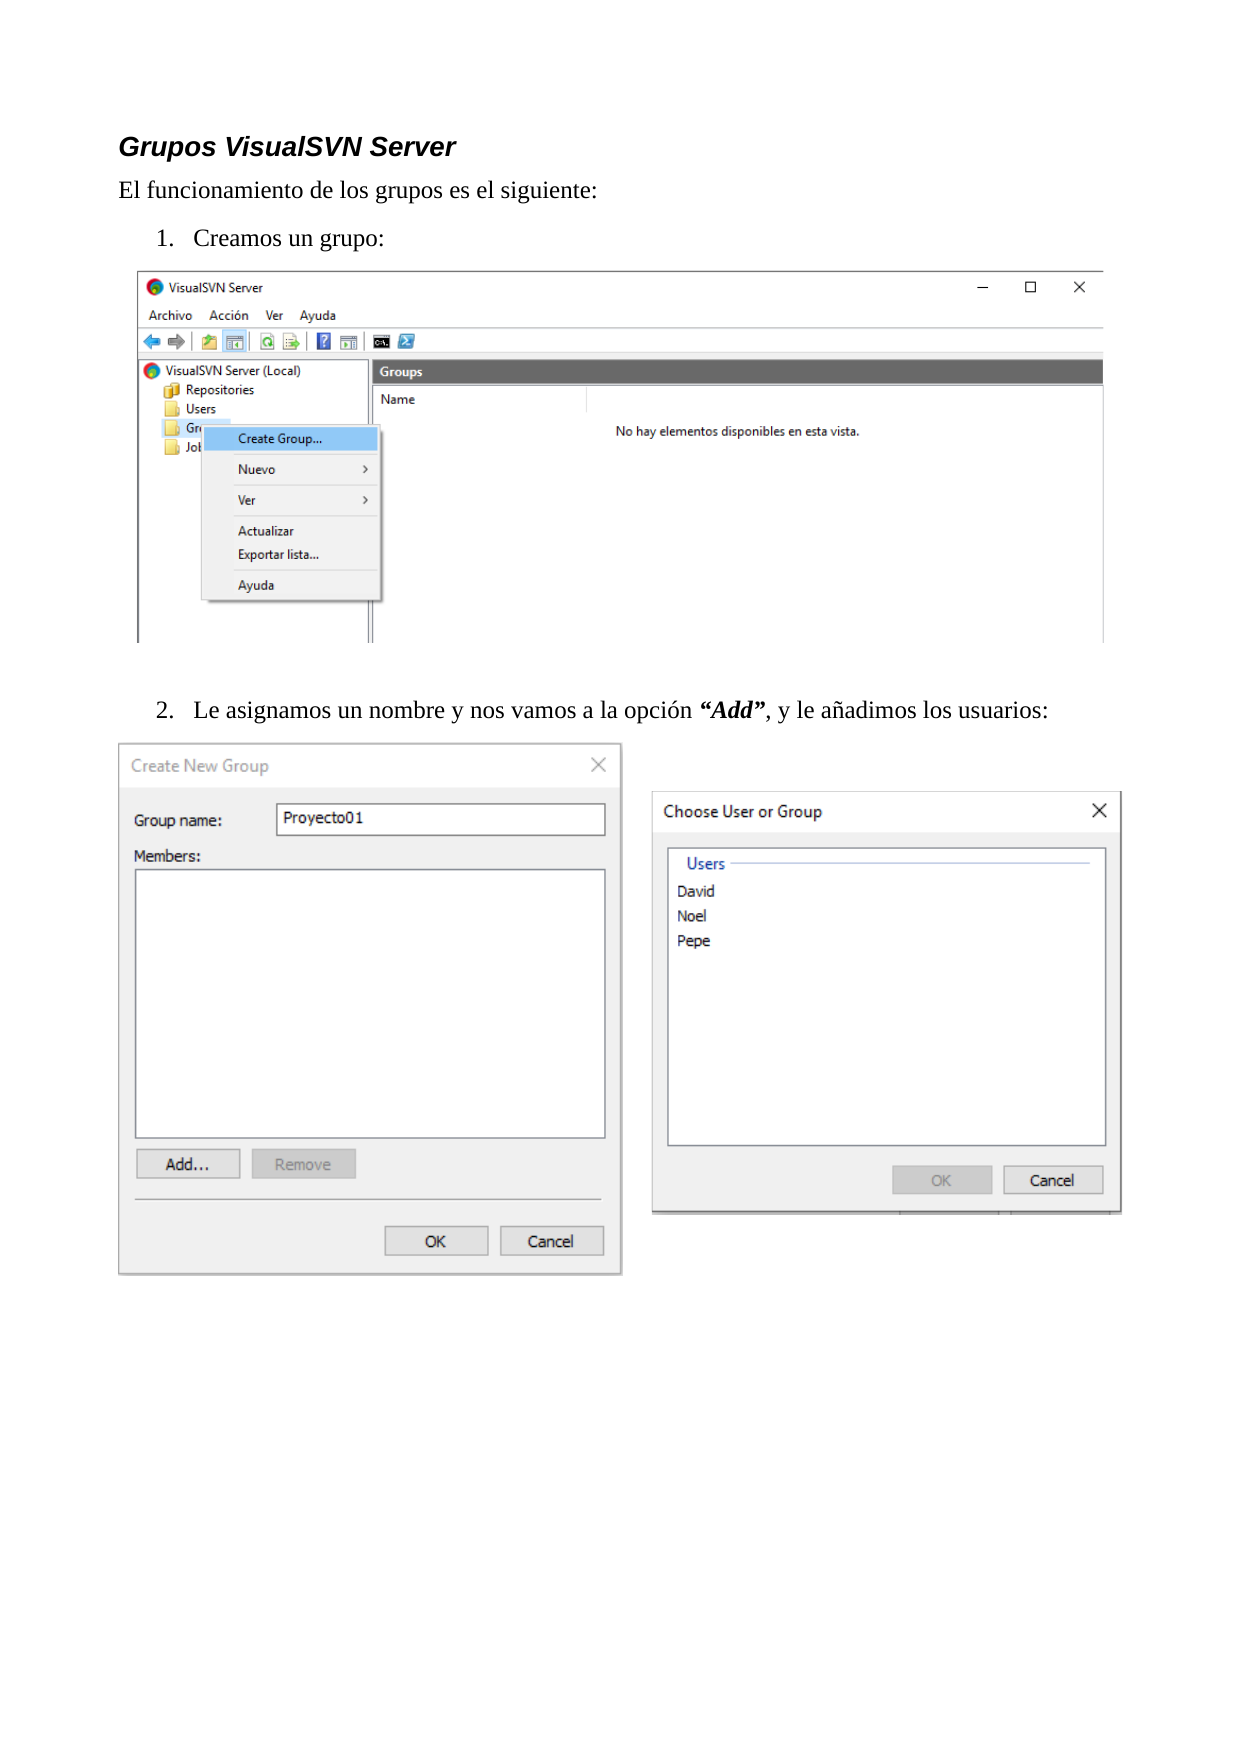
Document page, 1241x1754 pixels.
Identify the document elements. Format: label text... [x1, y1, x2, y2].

picture [118, 742, 623, 1276]
picture [651, 791, 1123, 1215]
list Creamos un grupo: [156, 223, 1122, 251]
subtitle Grupos VisualSVN Server [118, 131, 1122, 162]
picture [136, 270, 1104, 643]
list Le asignamos un nombre y nos vamos a la opción “Add”, y le añadimos los usuarios: [156, 695, 1122, 724]
text El funcionamiento de los grupos es el siguiente: [118, 175, 1122, 204]
